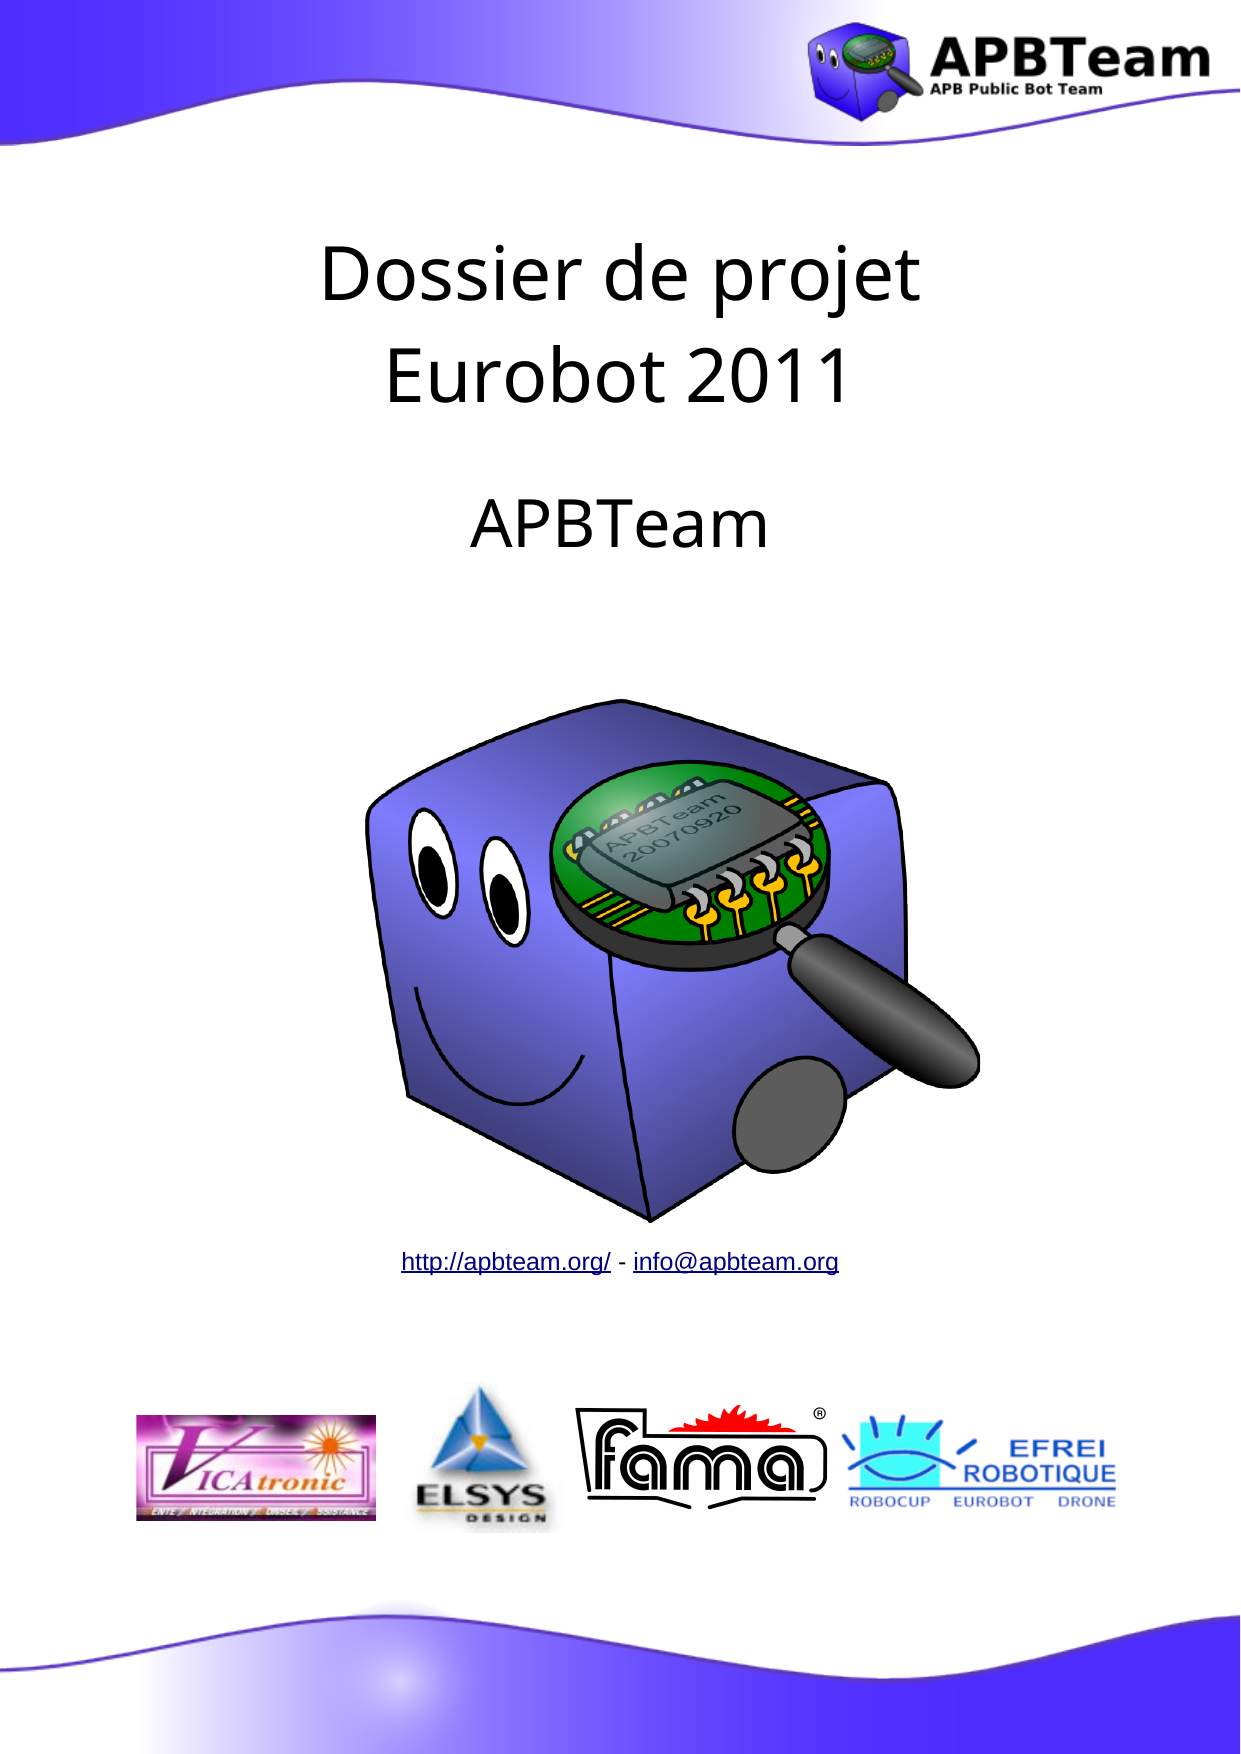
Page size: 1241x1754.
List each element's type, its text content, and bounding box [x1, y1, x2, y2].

text Dossier de projet [118, 220, 1122, 322]
text http://apbteam.org/ - info@apbteam.org [118, 1247, 1122, 1275]
picture [365, 699, 981, 1223]
picture [0, 1599, 1241, 1754]
text Eurobot 2011 [118, 322, 1122, 425]
picture [399, 1382, 564, 1533]
picture [839, 1412, 1117, 1512]
table_header [394, 1377, 568, 1538]
picture [136, 1415, 376, 1521]
table_header [833, 1377, 1122, 1538]
table_header [118, 1377, 394, 1538]
table_header [568, 1377, 833, 1538]
picture [573, 1405, 828, 1513]
picture [0, 0, 1241, 146]
text APBTeam [118, 476, 1122, 567]
